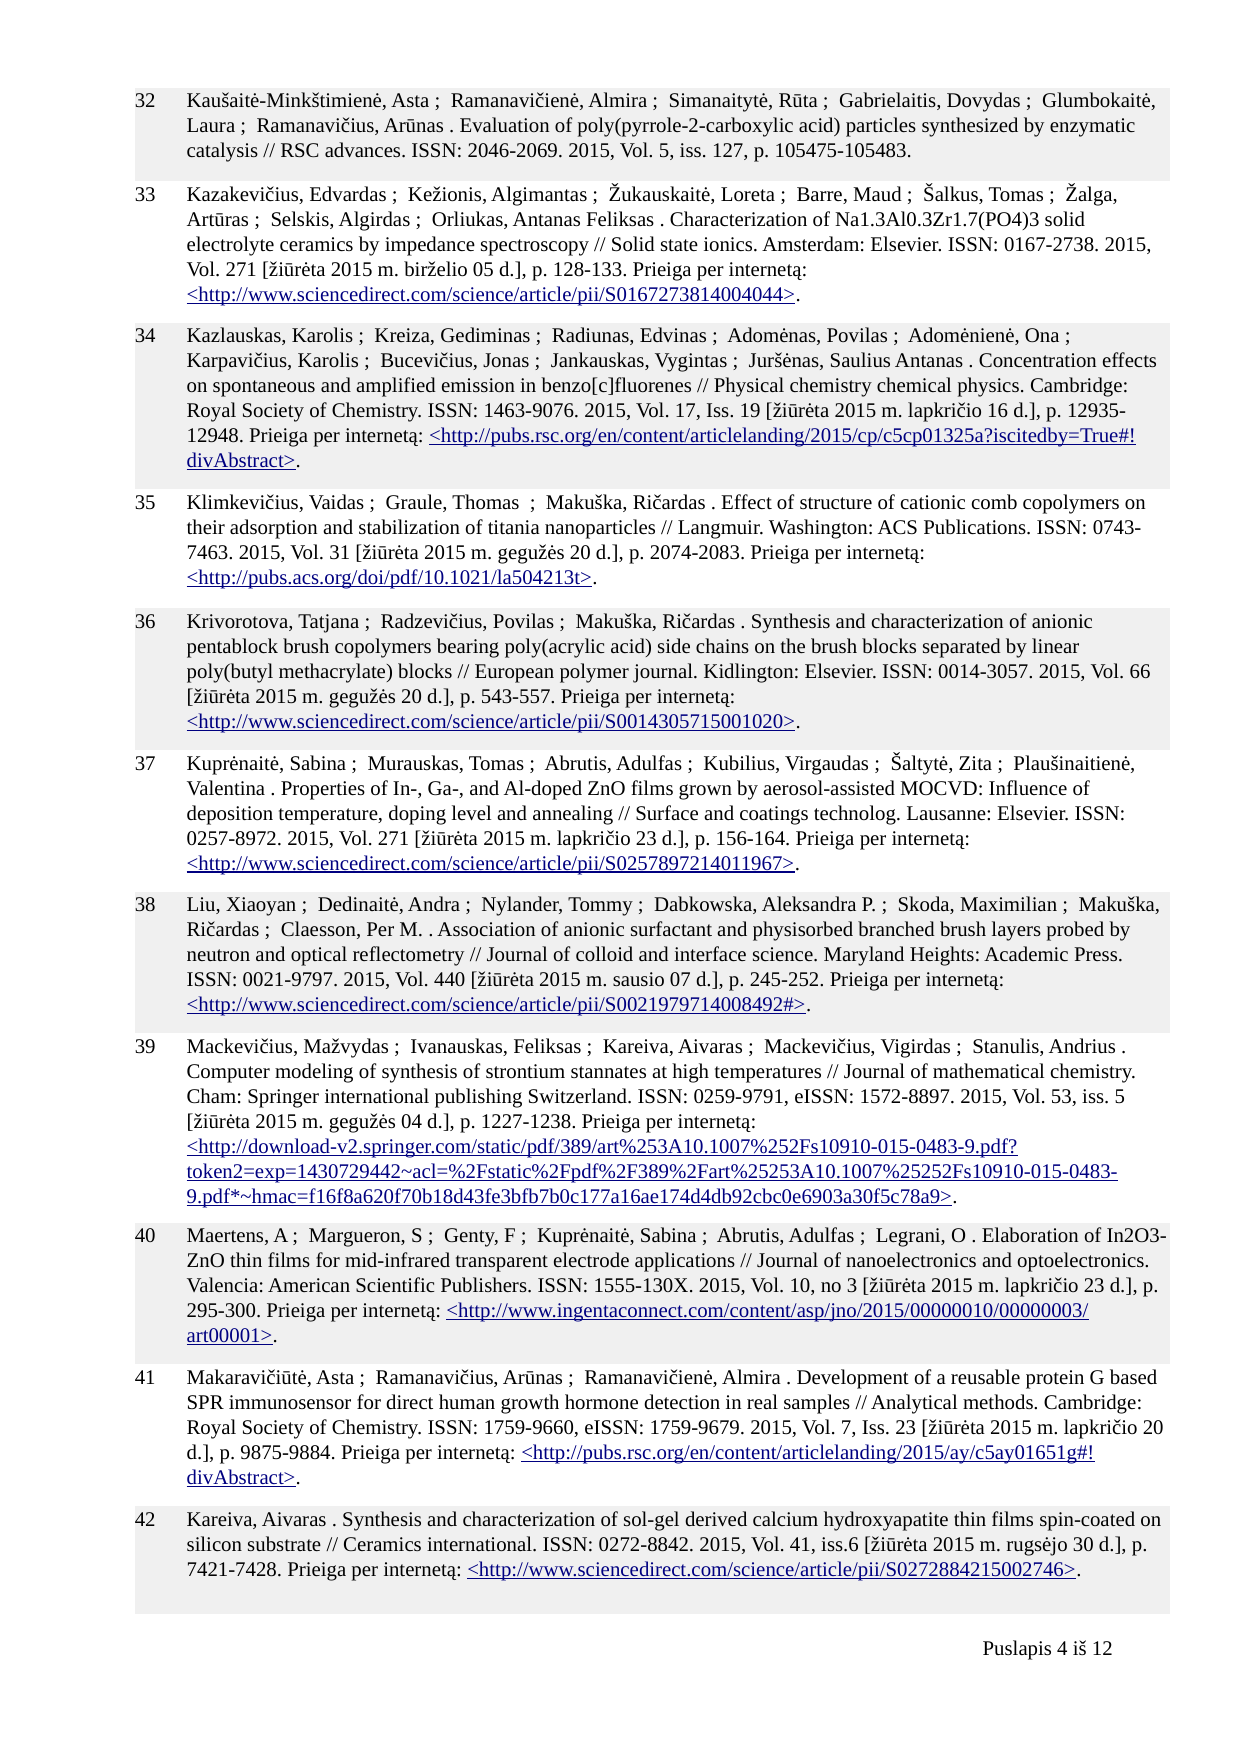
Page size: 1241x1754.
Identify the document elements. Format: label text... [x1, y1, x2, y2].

table_header 38 [135, 892, 186, 1033]
table_cell [0, 1223, 134, 1364]
table_header Liu, Xiaoyan ; Dedinaitė, Andra ; Nylander, Tommy ; Dabkowska, Aleksandra P. ; Skoda, Maximilian ; Makuška, Ričardas ; Claesson, Per M. . Association of anionic surfactant and physisorbed branched brush layers probed by neutron and optical reflectometry // Journal of colloid and interface science. Maryland Heights: Academic Press. ISSN: 0021-9797. 2015, Vol. 440 [žiūrėta 2015 m. sausio 07 d.], p. 245-252. Prieiga per internetą: <http://www.sciencedirect.com/science/article/pii/S0021979714008492#>. [186, 892, 1170, 1033]
table_cell Puslapis 4 iš [920, 1635, 1086, 1667]
table_cell [1086, 1615, 1170, 1635]
table_header 42 [135, 1506, 186, 1614]
table_header 33 [135, 181, 186, 323]
table_cell [1170, 1635, 1228, 1667]
table_cell [1170, 1365, 1228, 1506]
table_cell [1170, 181, 1228, 323]
table_cell [1170, 1033, 1228, 1223]
table_cell [920, 1615, 1086, 1635]
table_cell [1170, 1223, 1228, 1364]
table_header Kazakevičius, Edvardas ; Kežionis, Algimantas ; Žukauskaitė, Loreta ; Barre, Maud ; Šalkus, Tomas ; Žalga, Artūras ; Selskis, Algirdas ; Orliukas, Antanas Feliksas . Characterization of Na1.3Al0.3Zr1.7(PO4)3 solid electrolyte ceramics by impedance spectroscopy // Solid state ionics. Amsterdam: Elsevier. ISSN: 0167-2738. 2015, Vol. 271 [žiūrėta 2015 m. birželio 05 d.], p. 128-133. Prieiga per internetą: <http://www.sciencedirect.com/science/article/pii/S0167273814004044>. [186, 181, 1170, 323]
table_header 40 [135, 1223, 186, 1364]
table_cell [0, 0, 134, 87]
table_header Malakauskaitė-Petrulevičienė, Milda ; Stankevičiūtė, Živilė ; Niaura, Gediminas ; Prichodko, Aleksandra ; Kareiva, Aivaras . Synthesis and characterization of sol-gel derived calcium hydroxyapatite thin films spin-coated on silicon substrate // Ceramics international. ISSN: 0272-8842. 2015, Vol. 41, iss.6 [žiūrėta 2015 m. rugsėjo 30 d.], p. 7421-7428. Prieiga per internetą: <http://www.sciencedirect.com/science/article/pii/S0272884215002746>. [186, 1506, 1170, 1600]
table_header Krivorotova, Tatjana ; Radzevičius, Povilas ; Makuška, Ričardas . Synthesis and characterization of anionic pentablock brush copolymers bearing poly(acrylic acid) side chains on the brush blocks separated by linear poly(butyl methacrylate) blocks // European polymer journal. Kidlington: Elsevier. ISSN: 0014-3057. 2015, Vol. 66 [žiūrėta 2015 m. gegužės 20 d.], p. 543-557. Prieiga per internetą: <http://www.sciencedirect.com/science/article/pii/S0014305715001020>. [186, 608, 1170, 750]
table_cell [1170, 892, 1228, 1033]
table_cell [1170, 1615, 1228, 1635]
table_header Kuprėnaitė, Sabina ; Murauskas, Tomas ; Abrutis, Adulfas ; Kubilius, Virgaudas ; Šaltytė, Zita ; Plaušinaitienė, Valentina . Properties of In-, Ga-, and Al-doped ZnO films grown by aerosol-assisted MOCVD: Influence of deposition temperature, doping level and annealing // Surface and coatings technolog. Lausanne: Elsevier. ISSN: 0257-8972. 2015, Vol. 271 [žiūrėta 2015 m. lapkričio 23 d.], p. 156-164. Prieiga per internetą: <http://www.sciencedirect.com/science/article/pii/S0257897214011967>. [186, 750, 1170, 892]
table_cell [920, 0, 1086, 87]
table_cell [0, 1615, 134, 1635]
table_header Mackevičius, Mažvydas ; Ivanauskas, Feliksas ; Kareiva, Aivaras ; Mackevičius, Vigirdas ; Stanulis, Andrius . Computer modeling of synthesis of strontium stannates at high temperatures // Journal of mathematical chemistry. Cham: Springer international publishing Switzerland. ISSN: 0259-9791, eISSN: 1572-8897. 2015, Vol. 53, iss. 5 [žiūrėta 2015 m. gegužės 04 d.], p. 1227-1238. Prieiga per internetą: <http://download-v2.springer.com/static/pdf/389/art%253A10.1007%252Fs10910-015-0483-9.pdf?token2=exp=1430729442~acl=%2Fstatic%2Fpdf%2F389%2Fart%25253A10.1007%25252Fs10910-015-0483-9.pdf*~hmac=f16f8a620f70b18d43fe3bfb7b0c177a16ae174d4db92cbc0e6903a30f5c78a9>. [186, 1033, 1170, 1223]
table_cell [0, 1365, 134, 1506]
table_header 36 [135, 608, 186, 750]
table_header 37 [135, 750, 186, 892]
table_cell [0, 323, 134, 489]
table_cell [0, 750, 134, 892]
table_header Kazlauskas, Karolis ; Kreiza, Gediminas ; Radiunas, Edvinas ; Adomėnas, Povilas ; Adomėnienė, Ona ; Karpavičius, Karolis ; Bucevičius, Jonas ; Jankauskas, Vygintas ; Juršėnas, Saulius Antanas . Concentration effects on spontaneous and amplified emission in benzo[c]fluorenes // Physical chemistry chemical physics. Cambridge: Royal Society of Chemistry. ISSN: 1463-9076. 2015, Vol. 17, Iss. 19 [žiūrėta 2015 m. lapkričio 16 d.], p. 12935-12948. Prieiga per internetą: <http://pubs.rsc.org/en/content/articlelanding/2015/cp/c5cp01325a?iscitedby=True#!divAbstract>. [186, 323, 1170, 489]
table_cell [1170, 323, 1228, 489]
table_header Maertens, A ; Margueron, S ; Genty, F ; Kuprėnaitė, Sabina ; Abrutis, Adulfas ; Legrani, O . Elaboration of In2O3-ZnO thin films for mid-infrared transparent electrode applications // Journal of nanoelectronics and optoelectronics. Valencia: American Scientific Publishers. ISSN: 1555-130X. 2015, Vol. 10, no 3 [žiūrėta 2015 m. lapkričio 23 d.], p. 295-300. Prieiga per internetą: <http://www.ingentaconnect.com/content/asp/jno/2015/00000010/00000003/art00001>. [186, 1223, 1170, 1364]
table_cell [1170, 608, 1228, 750]
table_cell [1170, 1506, 1228, 1614]
table_cell [1170, 750, 1228, 892]
table_cell [0, 1635, 134, 1667]
table_header Makaravičiūtė, Asta ; Ramanavičius, Arūnas ; Ramanavičienė, Almira . Development of a reusable protein G based SPR immunosensor for direct human growth hormone detection in real samples // Analytical methods. Cambridge: Royal Society of Chemistry. ISSN: 1759-9660, eISSN: 1759-9679. 2015, Vol. 7, Iss. 23 [žiūrėta 2015 m. lapkričio 20 d.], p. 9875-9884. Prieiga per internetą: <http://pubs.rsc.org/en/content/articlelanding/2015/ay/c5ay01651g#!divAbstract>. [186, 1365, 1170, 1506]
table_header Klimkevičius, Vaidas ; Graule, Thomas ; Makuška, Ričardas . Effect of structure of cationic comb copolymers on their adsorption and stabilization of titania nanoparticles // Langmuir. Washington: ACS Publications. ISSN: 0743-7463. 2015, Vol. 31 [žiūrėta 2015 m. gegužės 20 d.], p. 2074-2083. Prieiga per internetą: <http://pubs.acs.org/doi/pdf/10.1021/la504213t>. [186, 490, 1170, 608]
table_header 41 [135, 1365, 186, 1506]
table_cell [0, 181, 134, 323]
table_header 32 [135, 88, 186, 181]
table_cell [135, 1635, 920, 1667]
table_cell [1170, 88, 1228, 181]
table_cell [0, 608, 134, 750]
table_cell [135, 1615, 920, 1635]
table_cell [1170, 490, 1228, 608]
table_cell [1170, 0, 1228, 87]
table_cell [0, 1033, 134, 1223]
table_cell [135, 0, 920, 87]
table_header 34 [135, 323, 186, 489]
table_header 39 [135, 1033, 186, 1223]
table_cell 12 [1086, 1635, 1170, 1667]
table_header 35 [135, 490, 186, 608]
table_header Kaušaitė-Minkštimienė, Asta ; Ramanavičienė, Almira ; Simanaitytė, Rūta ; Gabrielaitis, Dovydas ; Glumbokaitė, Laura ; Ramanavičius, Arūnas . Evaluation of poly(pyrrole-2-carboxylic acid) particles synthesized by enzymatic catalysis // RSC advances. ISSN: 2046-2069. 2015, Vol. 5, iss. 127, p. 105475-105483. [186, 88, 1170, 181]
table_cell [1086, 0, 1170, 87]
table_cell [186, 1600, 1170, 1614]
table_cell [0, 490, 134, 608]
table_cell [0, 892, 134, 1033]
table_cell [0, 88, 134, 181]
table_cell [0, 1506, 134, 1614]
